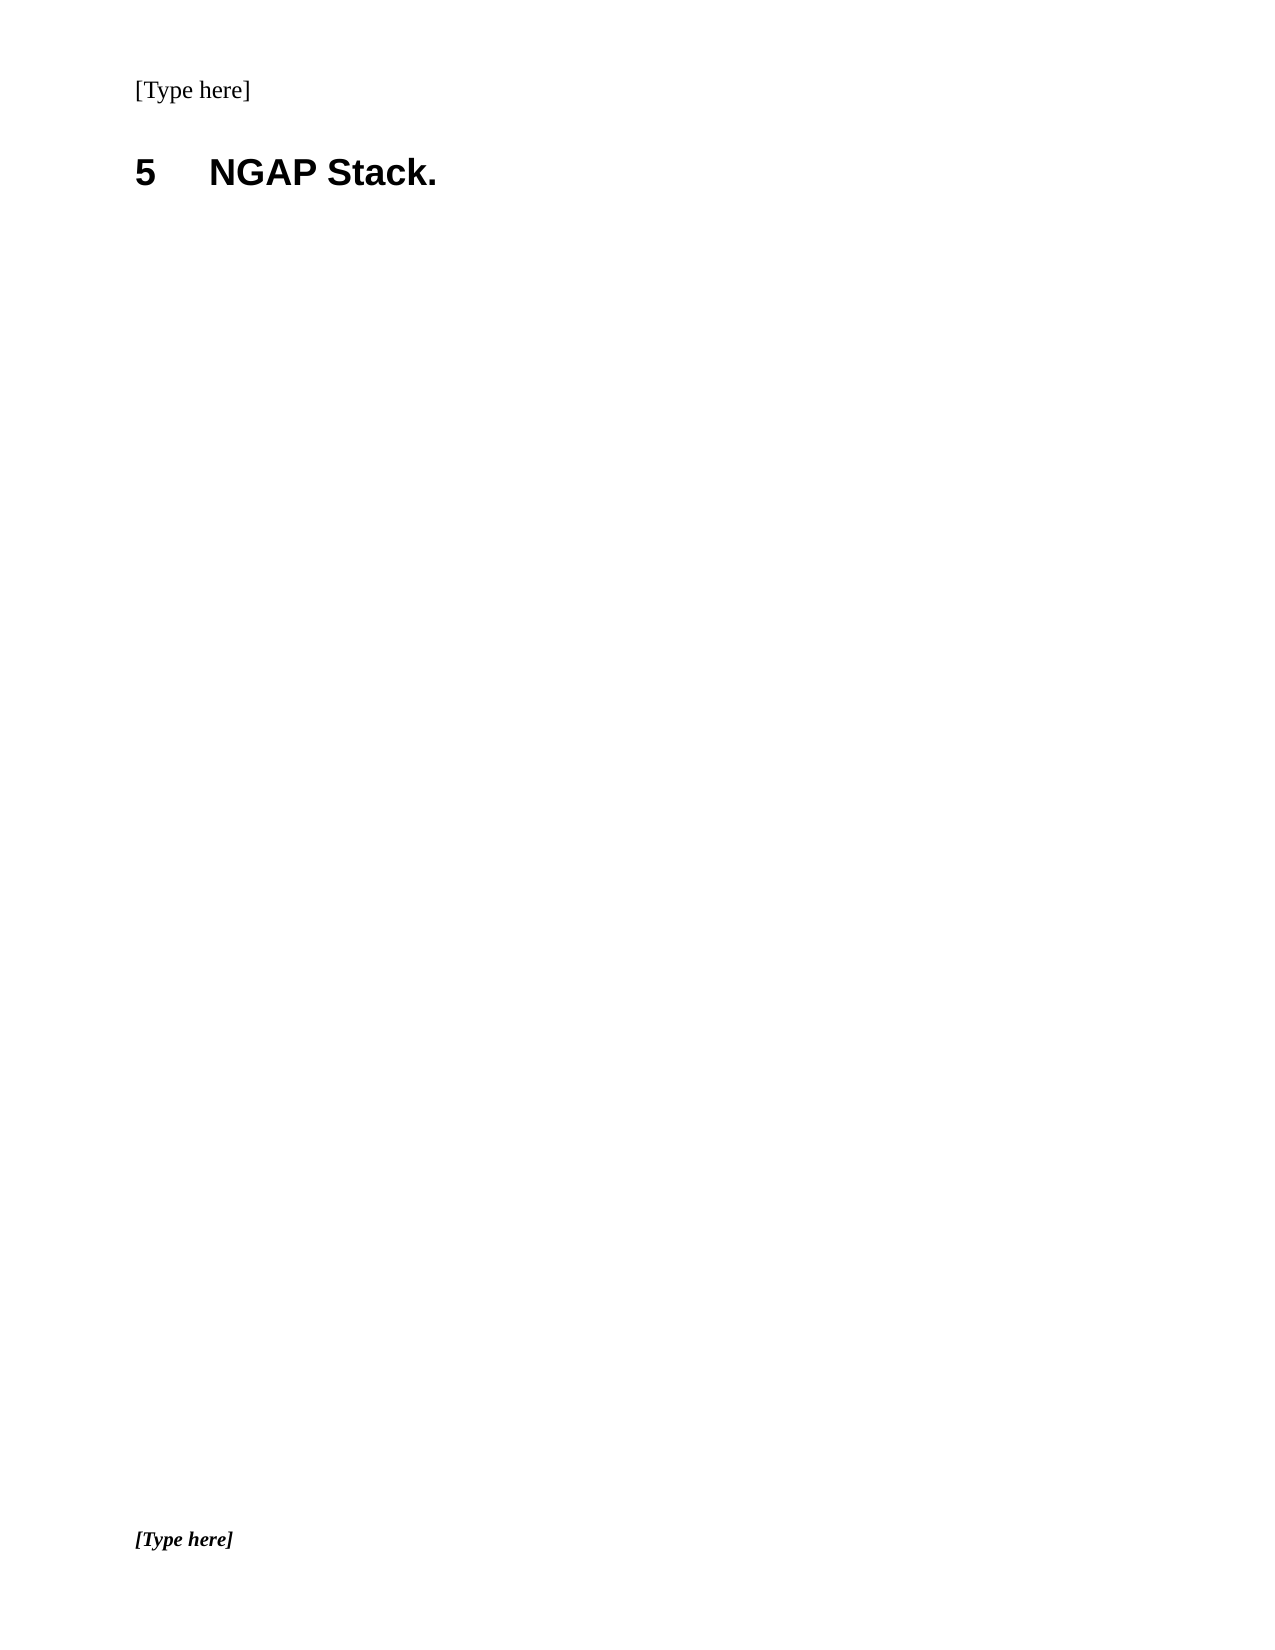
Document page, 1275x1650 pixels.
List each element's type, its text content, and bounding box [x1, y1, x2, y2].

subtitle NGAP Stack. [135, 150, 1140, 193]
